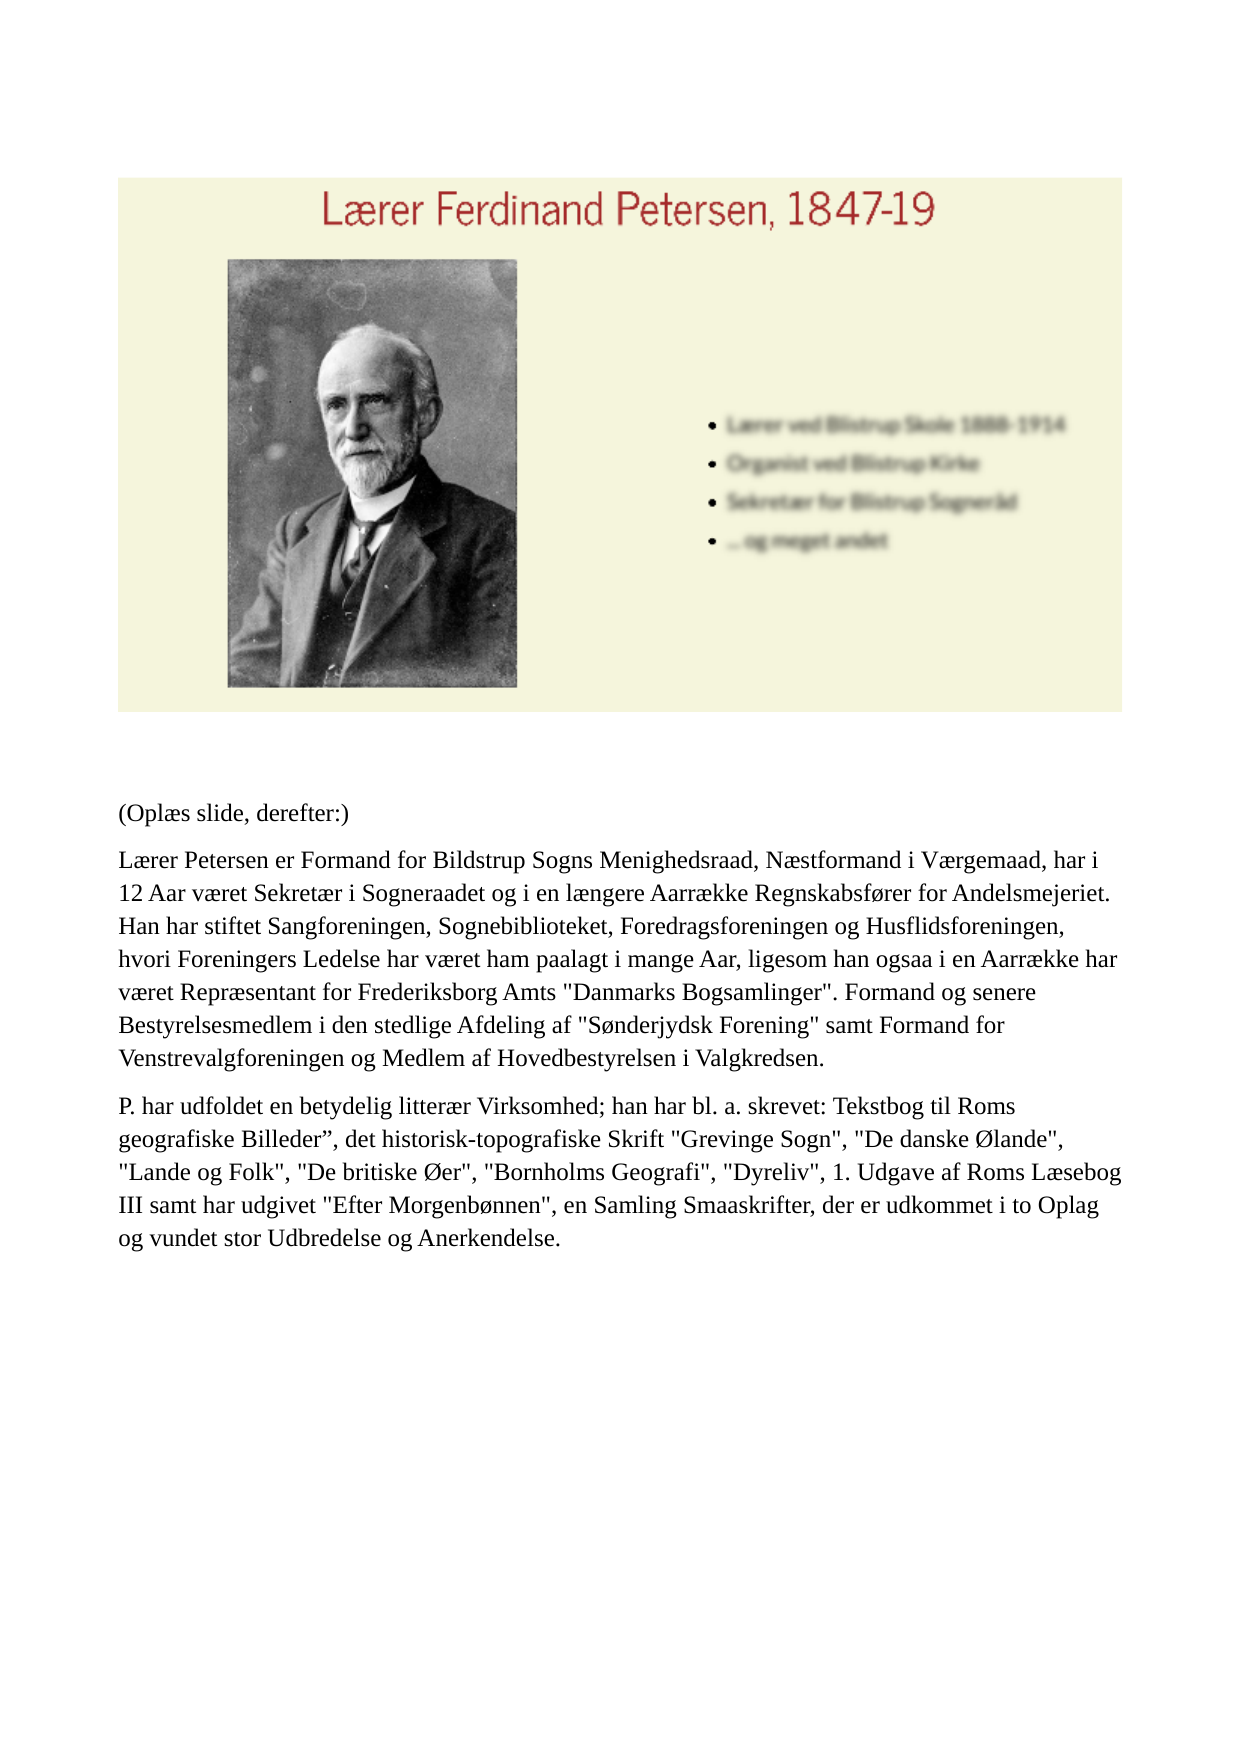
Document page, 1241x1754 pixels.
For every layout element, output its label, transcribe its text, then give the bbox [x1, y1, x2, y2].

picture [118, 175, 1123, 712]
text Lærer Petersen er Formand for Bildstrup Sogns Menighedsraad, Næstformand i Værgemaad, har i 12 Aar været Sekretær i Sogneraadet og i en længere Aarrække Regnskabsfører for Andelsmejeriet. Han har stiftet Sangforeningen, Sognebiblioteket, Foredragsforeningen og Husflidsforeningen, hvori Foreningers Ledelse har været ham paalagt i mange Aar, ligesom han ogsaa i en Aarrække har været Repræsentant for Frederiksborg Amts "Danmarks Bogsamlinger". Formand og senere Bestyrelsesmedlem i den stedlige Afdeling af "Sønderjydsk Forening" samt Formand for Venstrevalgforeningen og Medlem af Hovedbestyrelsen i Valgkredsen. [118, 845, 1122, 1072]
text (Oplæs slide, derefter:) [118, 798, 1122, 826]
text P. har udfoldet en betydelig litterær Virksomhed; han har bl. a. skrevet: Tekstbog til Roms geografiske Billeder”, det historisk-topografiske Skrift "Grevinge Sogn", "De danske Ølande", "Lande og Folk", "De britiske Øer", "Bornholms Geografi", "Dyreliv", 1. Udgave af Roms Læsebog III samt har udgivet "Efter Morgenbønnen", en Samling Smaaskrifter, der er udkommet i to Oplag og vundet stor Udbredelse og Anerkendelse. [118, 1091, 1122, 1252]
